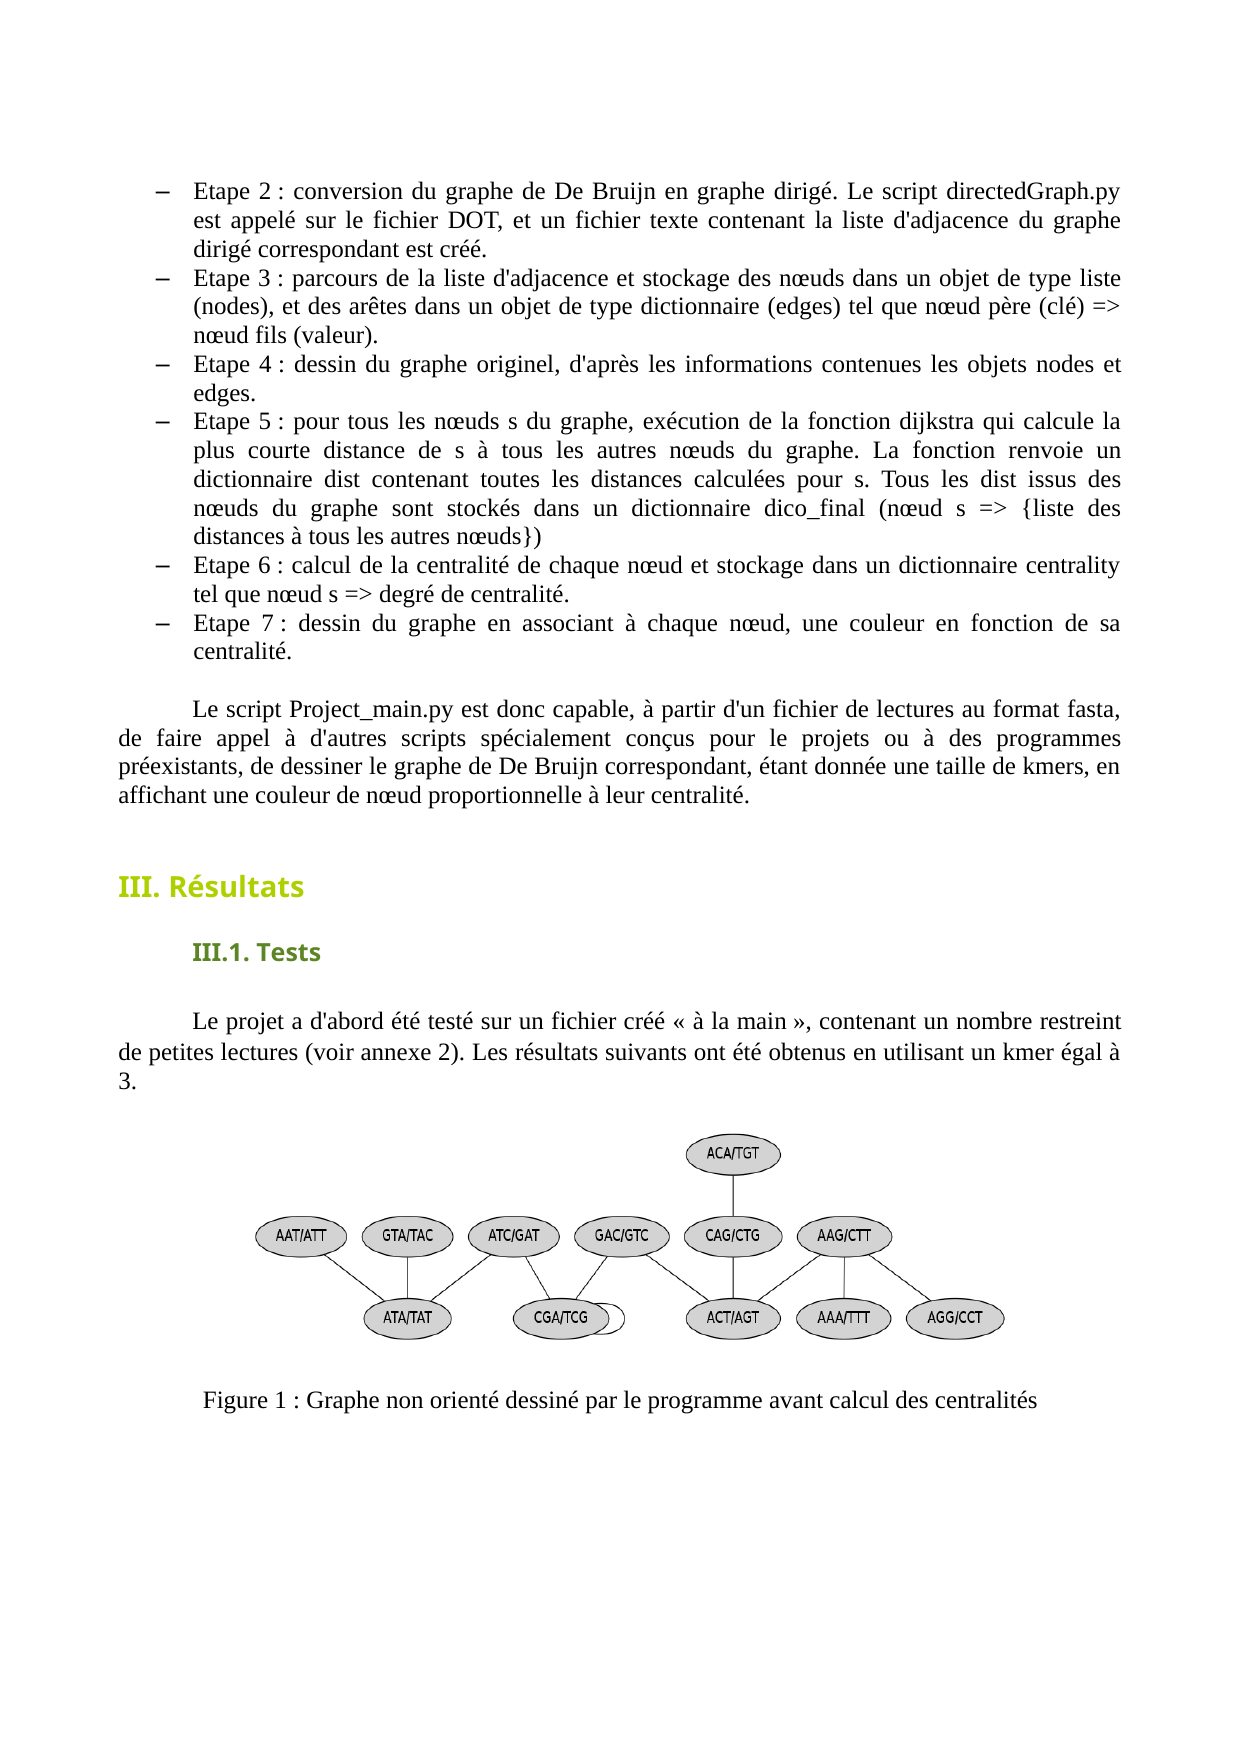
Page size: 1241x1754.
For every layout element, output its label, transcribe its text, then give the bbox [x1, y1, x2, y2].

list Etape 7 : dessin du graphe en associant à chaque nœud, une couleur en fonction de sa centralité. [156, 608, 1122, 665]
text Le script Project_main.py est donc capable, à partir d'un fichier de lectures au format fasta, de faire appel à d'autres scripts spécialement conçus pour le projets ou à des programmes préexistants, de dessiner le graphe de De Bruijn correspondant, étant donnée une taille de kmers, en affichant une couleur de nœud proportionnelle à leur centralité. [118, 694, 1122, 809]
text III. Résultats [118, 866, 1122, 906]
picture [252, 1129, 1007, 1344]
list Etape 6 : calcul de la centralité de chaque nœud et stockage dans un dictionnaire centrality tel que nœud s => degré de centralité. [156, 550, 1122, 608]
text Figure 1 : Graphe non orienté dessiné par le programme avant calcul des centralités [118, 1385, 1122, 1414]
list Etape 5 : pour tous les nœuds s du graphe, exécution de la fonction dijkstra qui calcule la plus courte distance de s à tous les autres nœuds du graphe. La fonction renvoie un dictionnaire dist contenant toutes les distances calculées pour s. Tous les dist issus des nœuds du graphe sont stockés dans un dictionnaire dico_final (nœud s => {liste des distances à tous les autres nœuds}) [156, 406, 1122, 550]
text III.1. Tests [118, 935, 1122, 969]
text Le projet a d'abord été testé sur un fichier créé « à la main », contenant un nombre restreint de petites lectures (voir annexe 2). Les résultats suivants ont été obtenus en utilisant un kmer égal à 3. [118, 1003, 1122, 1094]
list Etape 3 : parcours de la liste d'adjacence et stockage des nœuds dans un objet de type liste (nodes), et des arêtes dans un objet de type dictionnaire (edges) tel que nœud père (clé) => nœud fils (valeur). [156, 263, 1122, 349]
list Etape 2 : conversion du graphe de De Bruijn en graphe dirigé. Le script directedGraph.py est appelé sur le fichier DOT, et un fichier texte contenant la liste d'adjacence du graphe dirigé correspondant est créé. [156, 176, 1122, 263]
list Etape 4 : dessin du graphe originel, d'après les informations contenues les objets nodes et edges. [156, 349, 1122, 406]
